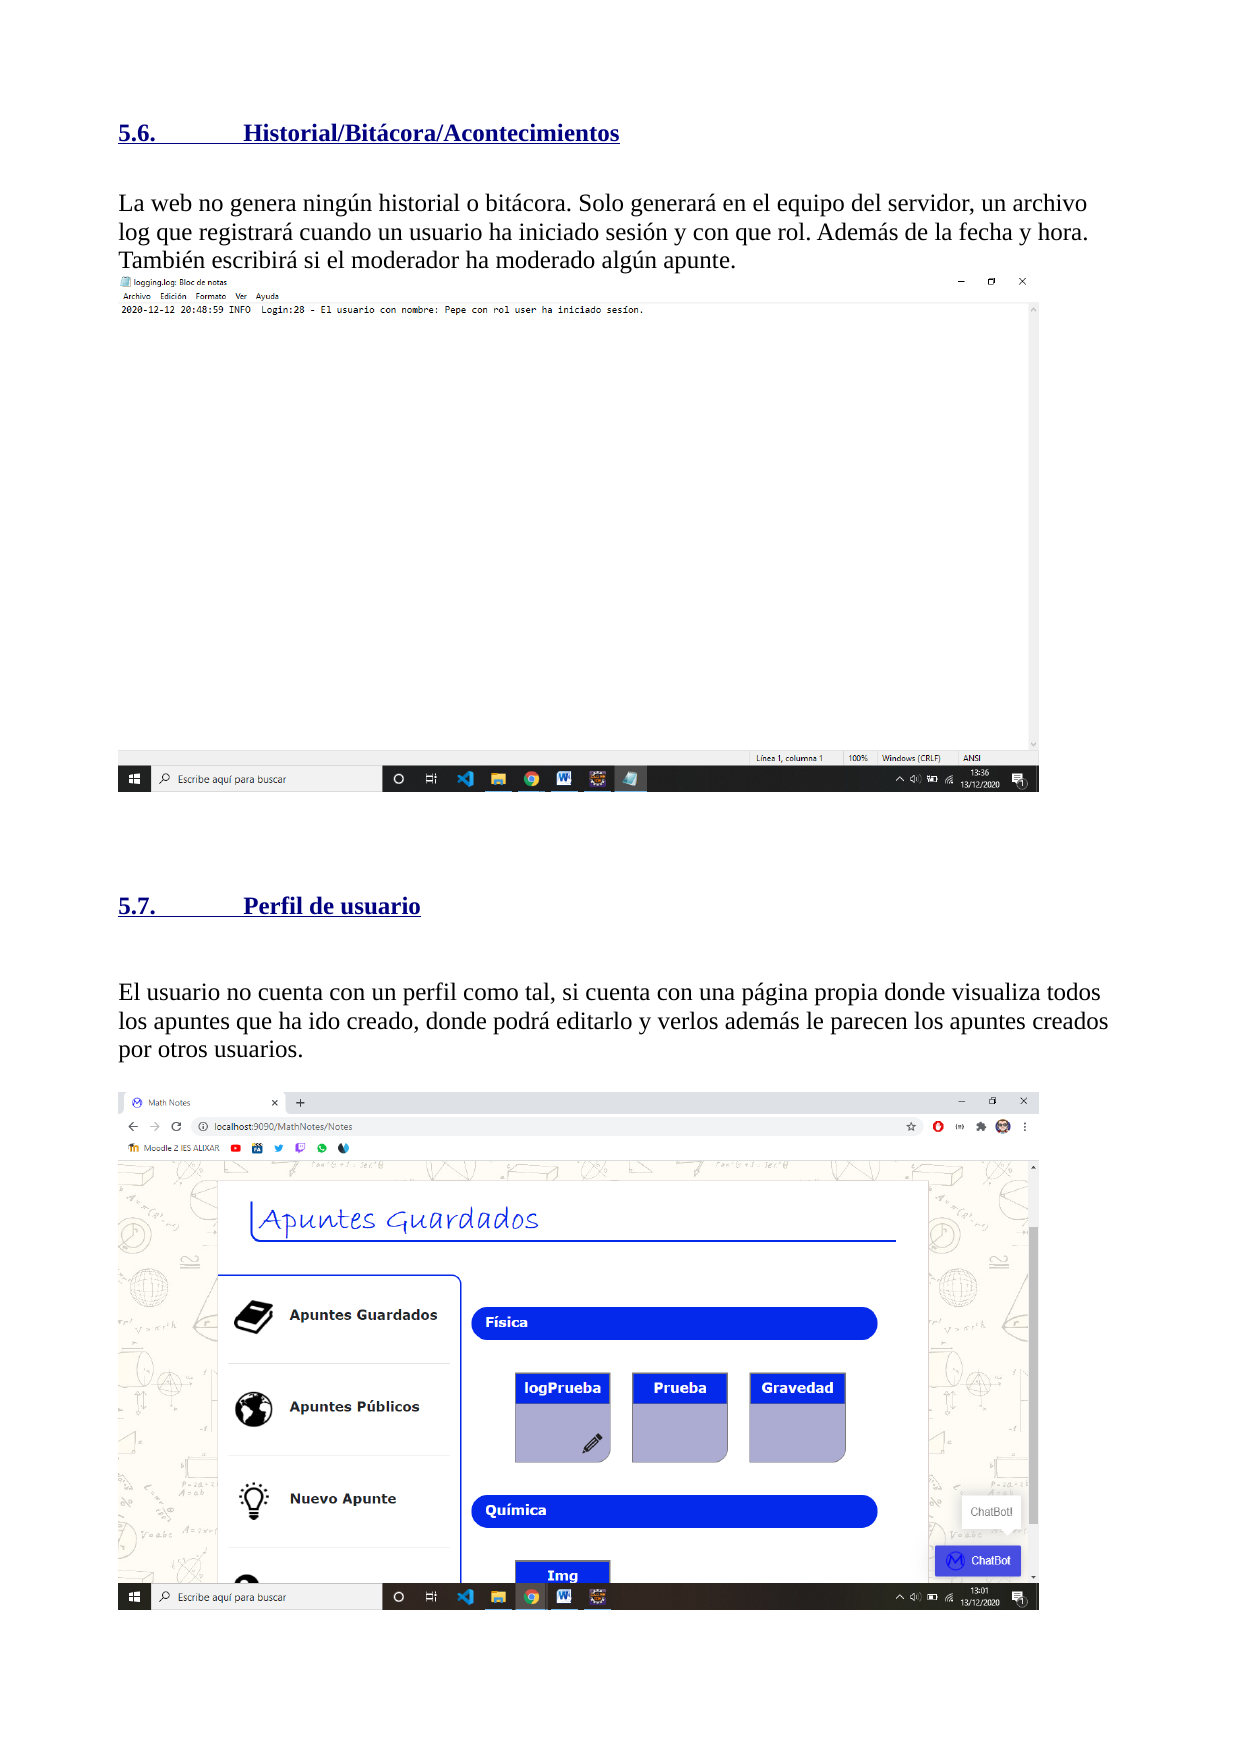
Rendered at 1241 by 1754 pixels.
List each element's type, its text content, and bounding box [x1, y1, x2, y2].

text También escribirá si el moderador ha moderado algún apunte. [118, 246, 1122, 274]
text El usuario no cuenta con un perfil como tal, si cuenta con una página propia donde visualiza todos los apuntes que ha ido creado, donde podrá editarlo y verlos además le parecen los apuntes creados por otros usuarios. [118, 977, 1122, 1063]
text 5.7. Perfil de usuario [118, 891, 1122, 919]
text La web no genera ningún historial o bitácora. Solo generará en el equipo del servidor, un archivo log que registrará cuando un usuario ha iniciado sesión y con que rol. Además de la fecha y hora. [118, 188, 1122, 246]
text 5.6. Historial/Bitácora/Acontecimientos [118, 118, 1122, 147]
